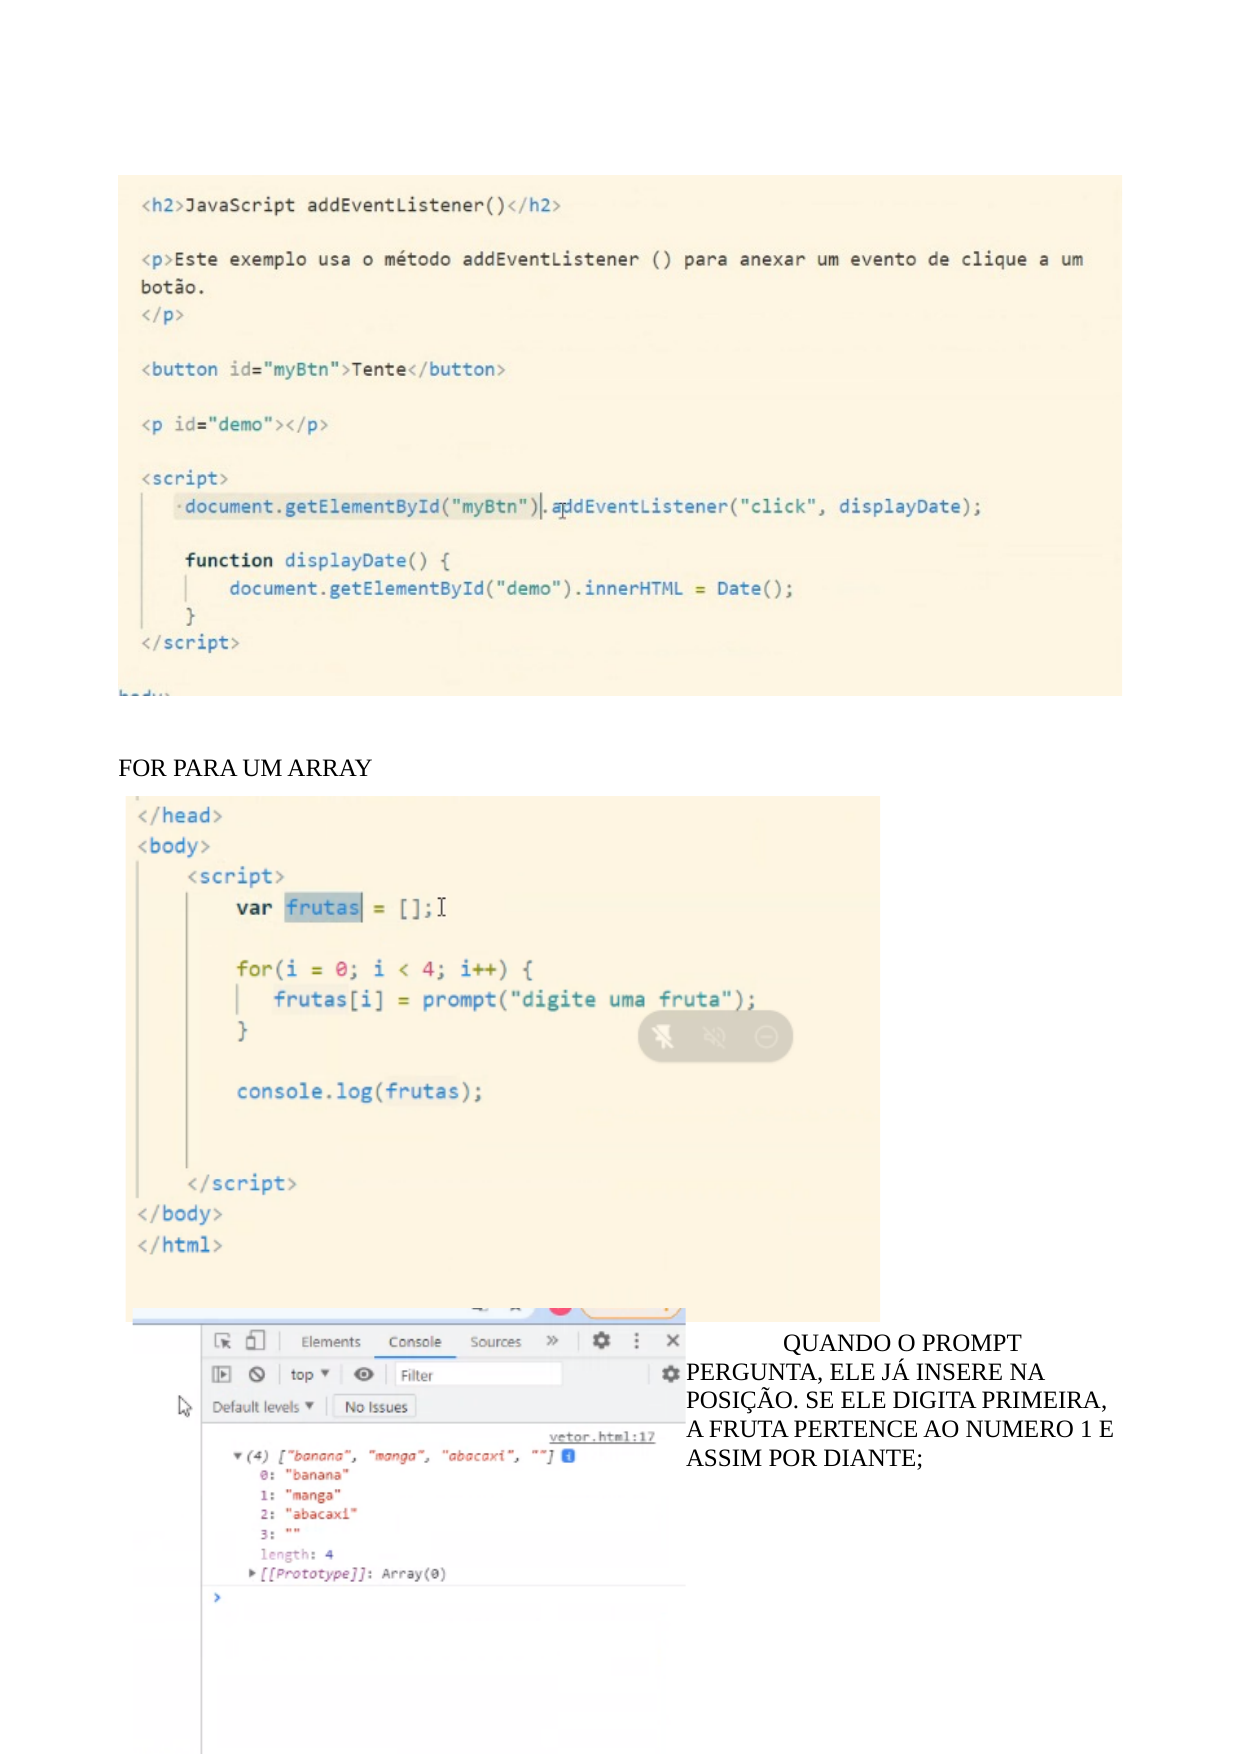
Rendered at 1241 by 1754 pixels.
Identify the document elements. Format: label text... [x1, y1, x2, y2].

text QUANDO O PROMPT PERGUNTA, ELE JÁ INSERE NA POSIÇÃO. SE ELE DIGITA PRIMEIRA, A FRUTA PERTENCE AO NUMERO 1 E ASSIM POR DIANTE; [118, 782, 1122, 1616]
text FOR PARA UM ARRAY [118, 753, 1122, 782]
picture [125, 796, 881, 1754]
picture [118, 175, 1123, 696]
